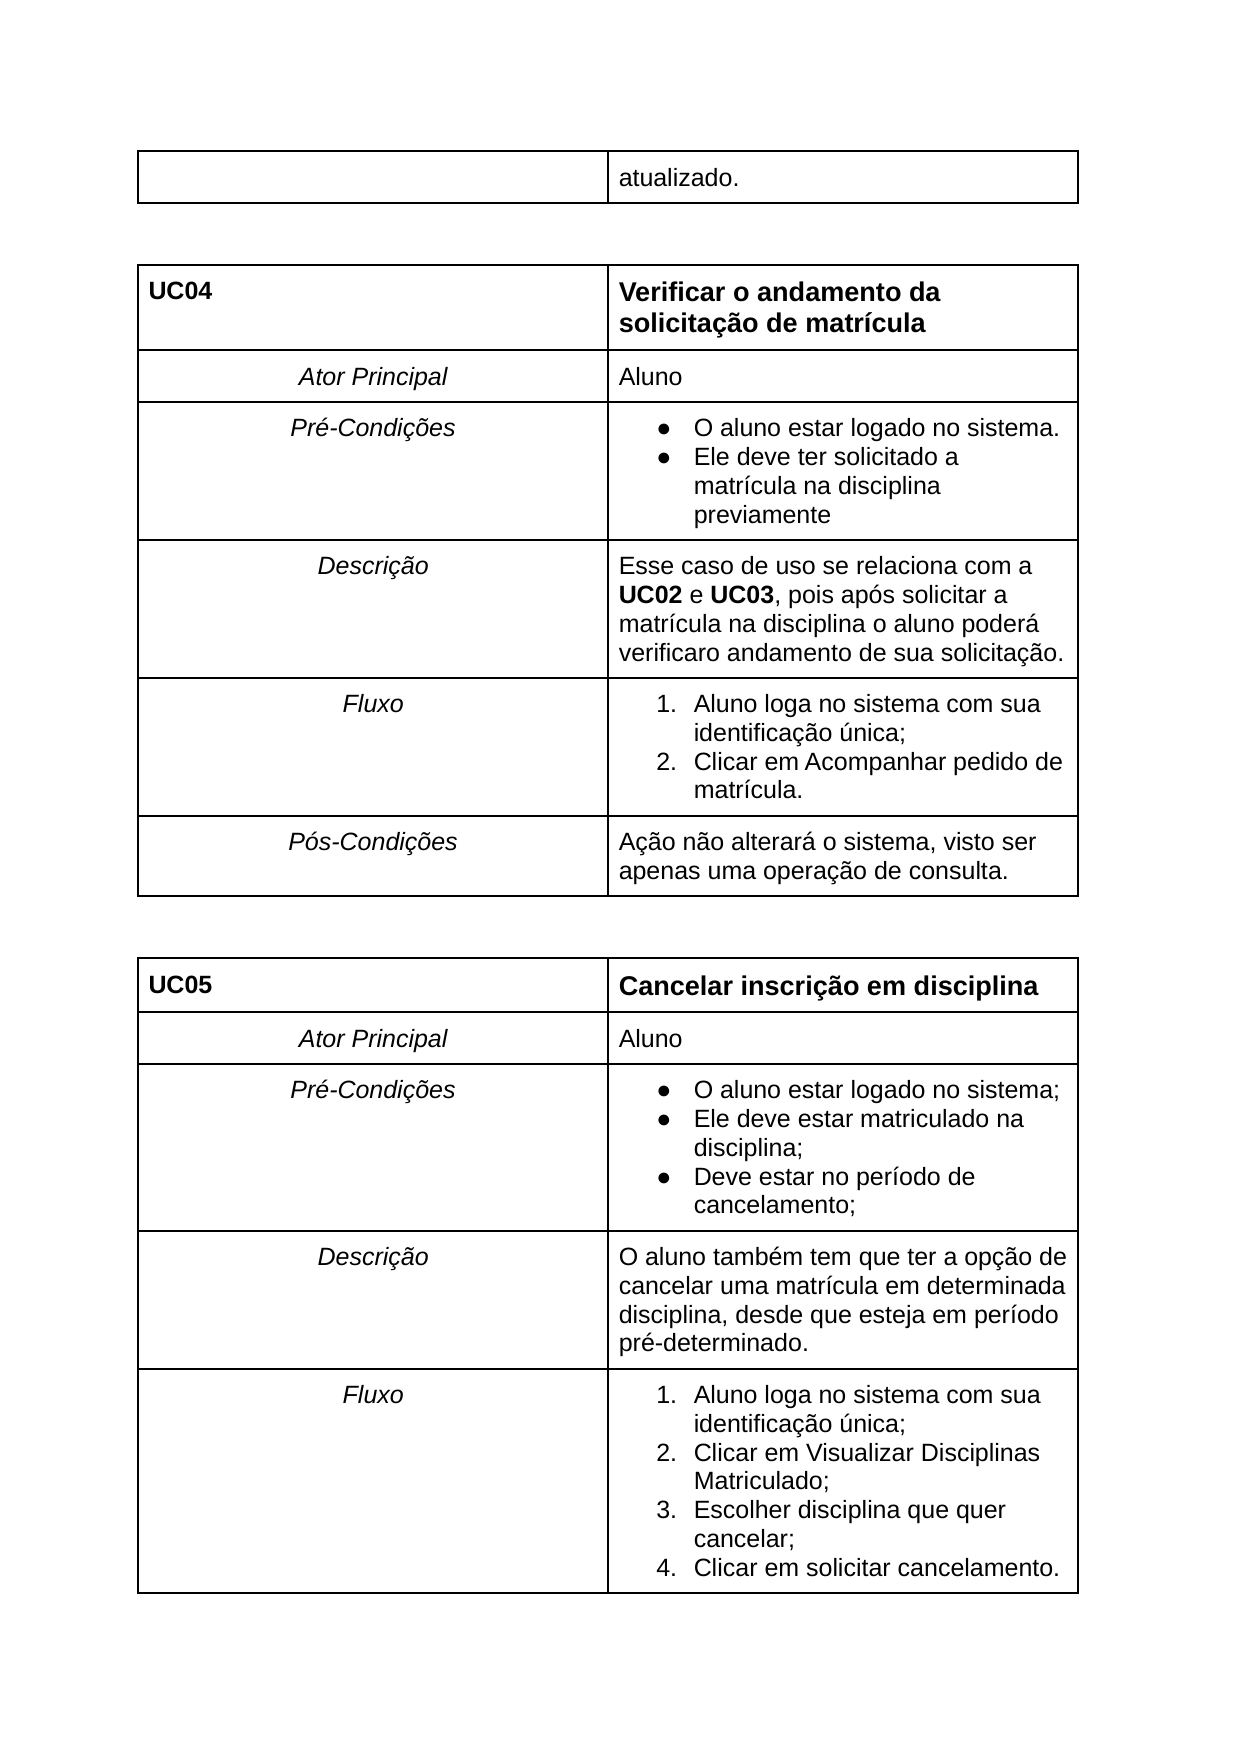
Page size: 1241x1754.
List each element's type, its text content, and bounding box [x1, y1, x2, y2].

table_cell O aluno também tem que ter a opção de cancelar uma matrícula em determinada disciplina, desde que esteja em período pré-determinado. [609, 1232, 1077, 1367]
table_cell Aluno [609, 351, 1077, 401]
table_cell atualizado. [609, 152, 1077, 202]
table_header UC04 [139, 266, 607, 349]
table_header Cancelar inscrição em disciplina [609, 959, 1077, 1011]
table_cell Fluxo [139, 679, 607, 814]
table_cell Aluno loga no sistema com sua identificação única; Clicar em Visualizar Disciplinas Matriculado; Escolher disciplina que quer cancelar; Clicar em solicitar cancelamento. [609, 1370, 1077, 1592]
table_cell Fluxo [139, 1370, 607, 1592]
table_cell Pós-Condições [139, 817, 607, 895]
table_cell Pré-Condições [139, 403, 607, 539]
table_cell Esse caso de uso se relaciona com a UC02 e UC03, pois após solicitar a matrícula na disciplina o aluno poderá verificaro andamento de sua solicitação. [609, 541, 1077, 677]
table_header Verificar o andamento da solicitação de matrícula [609, 266, 1077, 349]
table_cell O aluno estar logado no sistema. Ele deve ter solicitado a matrícula na disciplina previamente [609, 403, 1077, 539]
table_cell Ator Principal [139, 1013, 607, 1063]
table_cell Ação não alterará o sistema, visto ser apenas uma operação de consulta. [609, 817, 1077, 895]
table_cell Ator Principal [139, 351, 607, 401]
table_header UC05 [139, 959, 607, 1011]
table_cell Descrição [139, 541, 607, 677]
table_cell O aluno estar logado no sistema; Ele deve estar matriculado na disciplina; Deve estar no período de cancelamento; [609, 1065, 1077, 1229]
table_cell Aluno loga no sistema com sua identificação única; Clicar em Acompanhar pedido de matrícula. [609, 679, 1077, 814]
table_cell Aluno [609, 1013, 1077, 1063]
table_cell [139, 152, 607, 202]
table_cell Pré-Condições [139, 1065, 607, 1229]
table_cell Descrição [139, 1232, 607, 1367]
